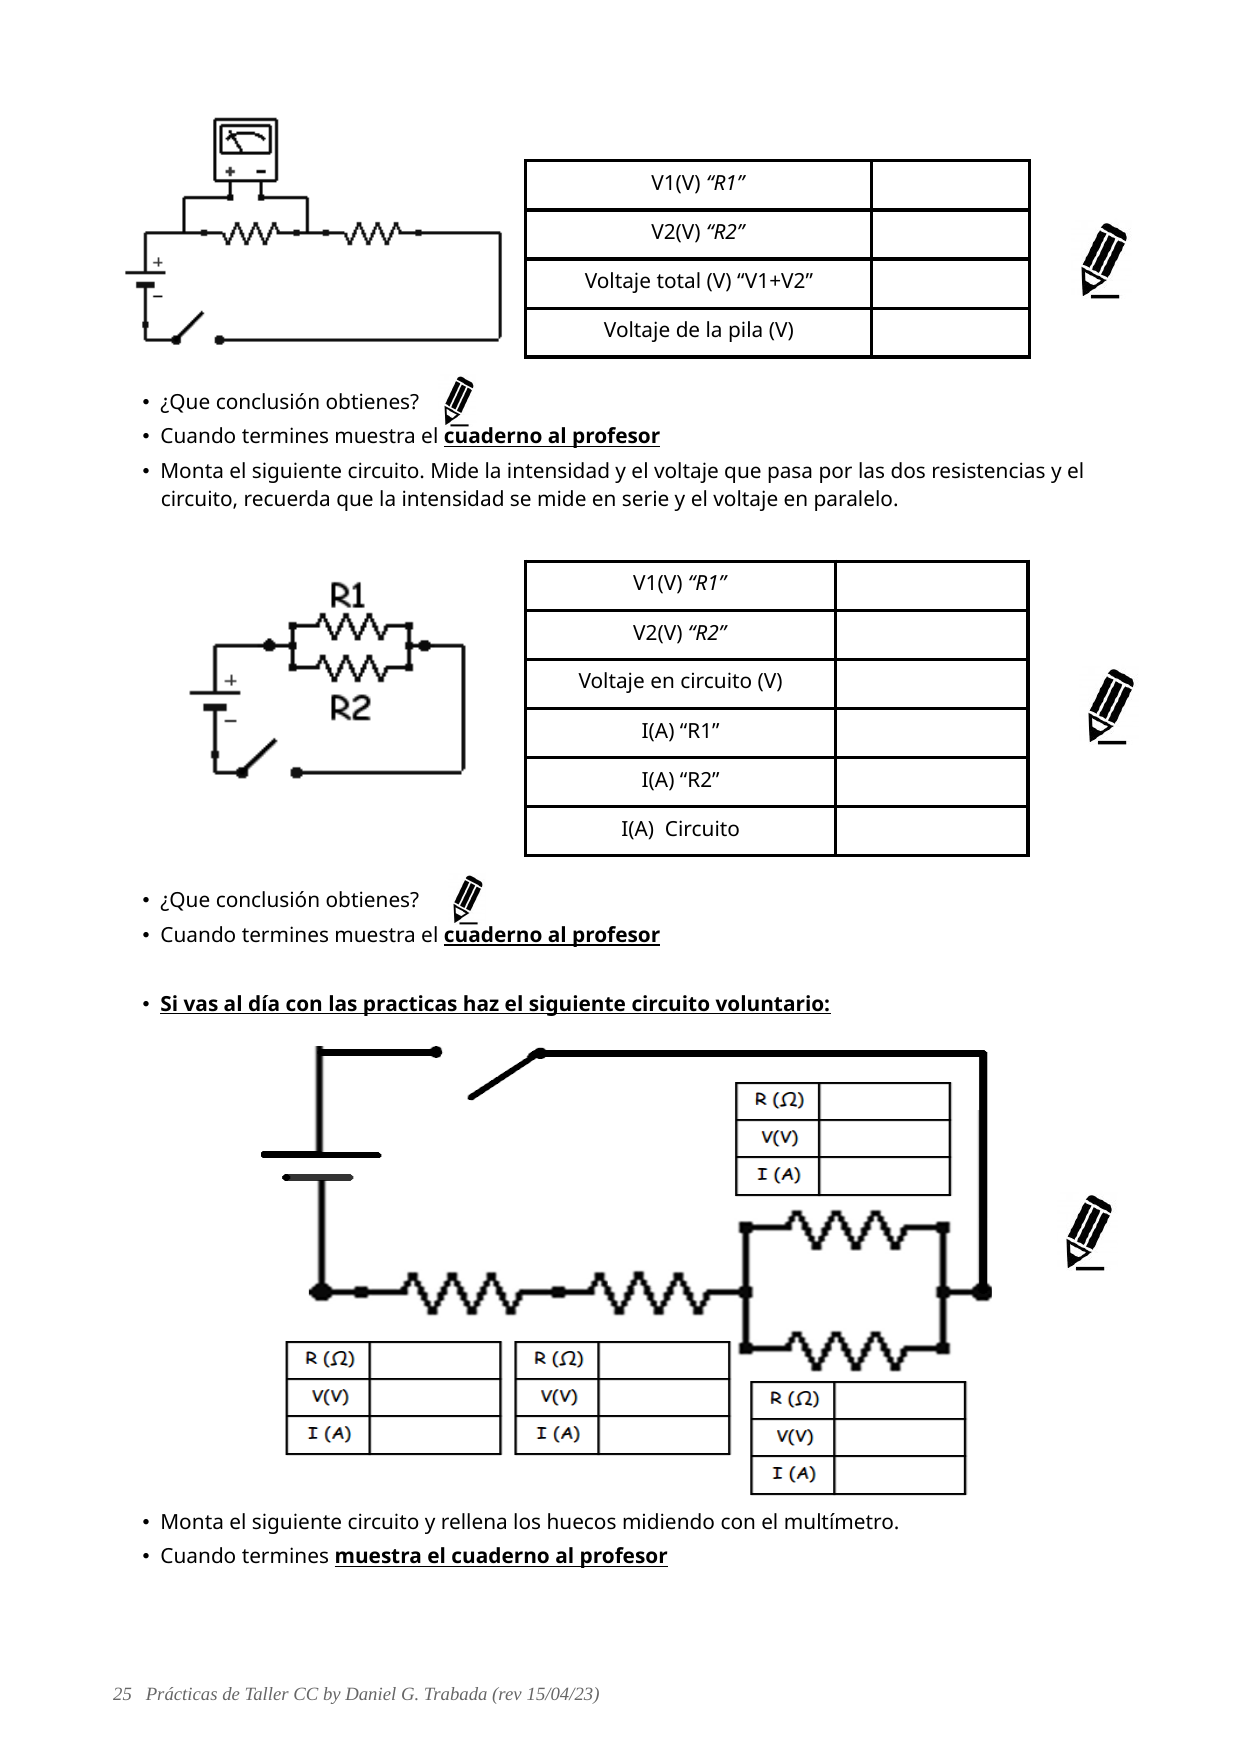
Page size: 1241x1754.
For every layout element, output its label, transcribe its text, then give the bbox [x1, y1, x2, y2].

table_header V1(V) “R1” [527, 563, 834, 609]
table_header V1(V) “R1” [527, 162, 870, 208]
table_cell Voltaje total (V) “V1+V2” [527, 261, 870, 306]
table_cell I(A) “R2” [527, 759, 834, 805]
picture [167, 579, 493, 784]
list Cuando termines muestra el cuaderno al profesor [142, 920, 1141, 948]
list ¿Que conclusión obtienes? [142, 387, 438, 416]
picture [447, 872, 486, 925]
list Monta el siguiente circuito. Mide la intensidad y el voltaje que pasa por las dos resistencias y el circuito, recuerda que la intensidad se mide en serie y el voltaje en paralelo. [142, 456, 1141, 513]
table_cell I(A) “R1” [527, 710, 834, 756]
table_cell [837, 808, 1026, 854]
picture [1071, 218, 1133, 299]
table_cell [837, 661, 1026, 707]
table_header [837, 563, 1026, 609]
table_cell V2(V) “R2” [527, 212, 870, 257]
table_cell I(A) Circuito [527, 808, 834, 854]
table_cell V2(V) “R2” [527, 612, 834, 658]
list [477, 387, 1141, 416]
table_cell [837, 710, 1026, 756]
list ¿Que conclusión obtienes? [142, 886, 447, 914]
list Monta el siguiente circuito y rellena los huecos midiendo con el multímetro. [142, 1023, 1141, 1536]
table_cell Voltaje en circuito (V) [527, 661, 834, 707]
picture [1078, 664, 1140, 745]
table_cell [873, 212, 1028, 257]
picture [1056, 1190, 1118, 1271]
table_cell Voltaje de la pila (V) [527, 310, 870, 355]
table_header [873, 162, 1028, 208]
list Cuando termines muestra el cuaderno al profesor [142, 1542, 1141, 1570]
list [486, 886, 1141, 914]
picture [438, 373, 477, 427]
picture [261, 1023, 1006, 1508]
picture [121, 110, 519, 348]
list Si vas al día con las practicas haz el siguiente circuito voluntario: [142, 989, 1141, 1017]
table_cell [837, 759, 1026, 805]
table_cell [873, 261, 1028, 306]
list Cuando termines muestra el cuaderno al profesor [142, 421, 1141, 450]
table_cell [873, 310, 1028, 355]
table_cell [837, 612, 1026, 658]
